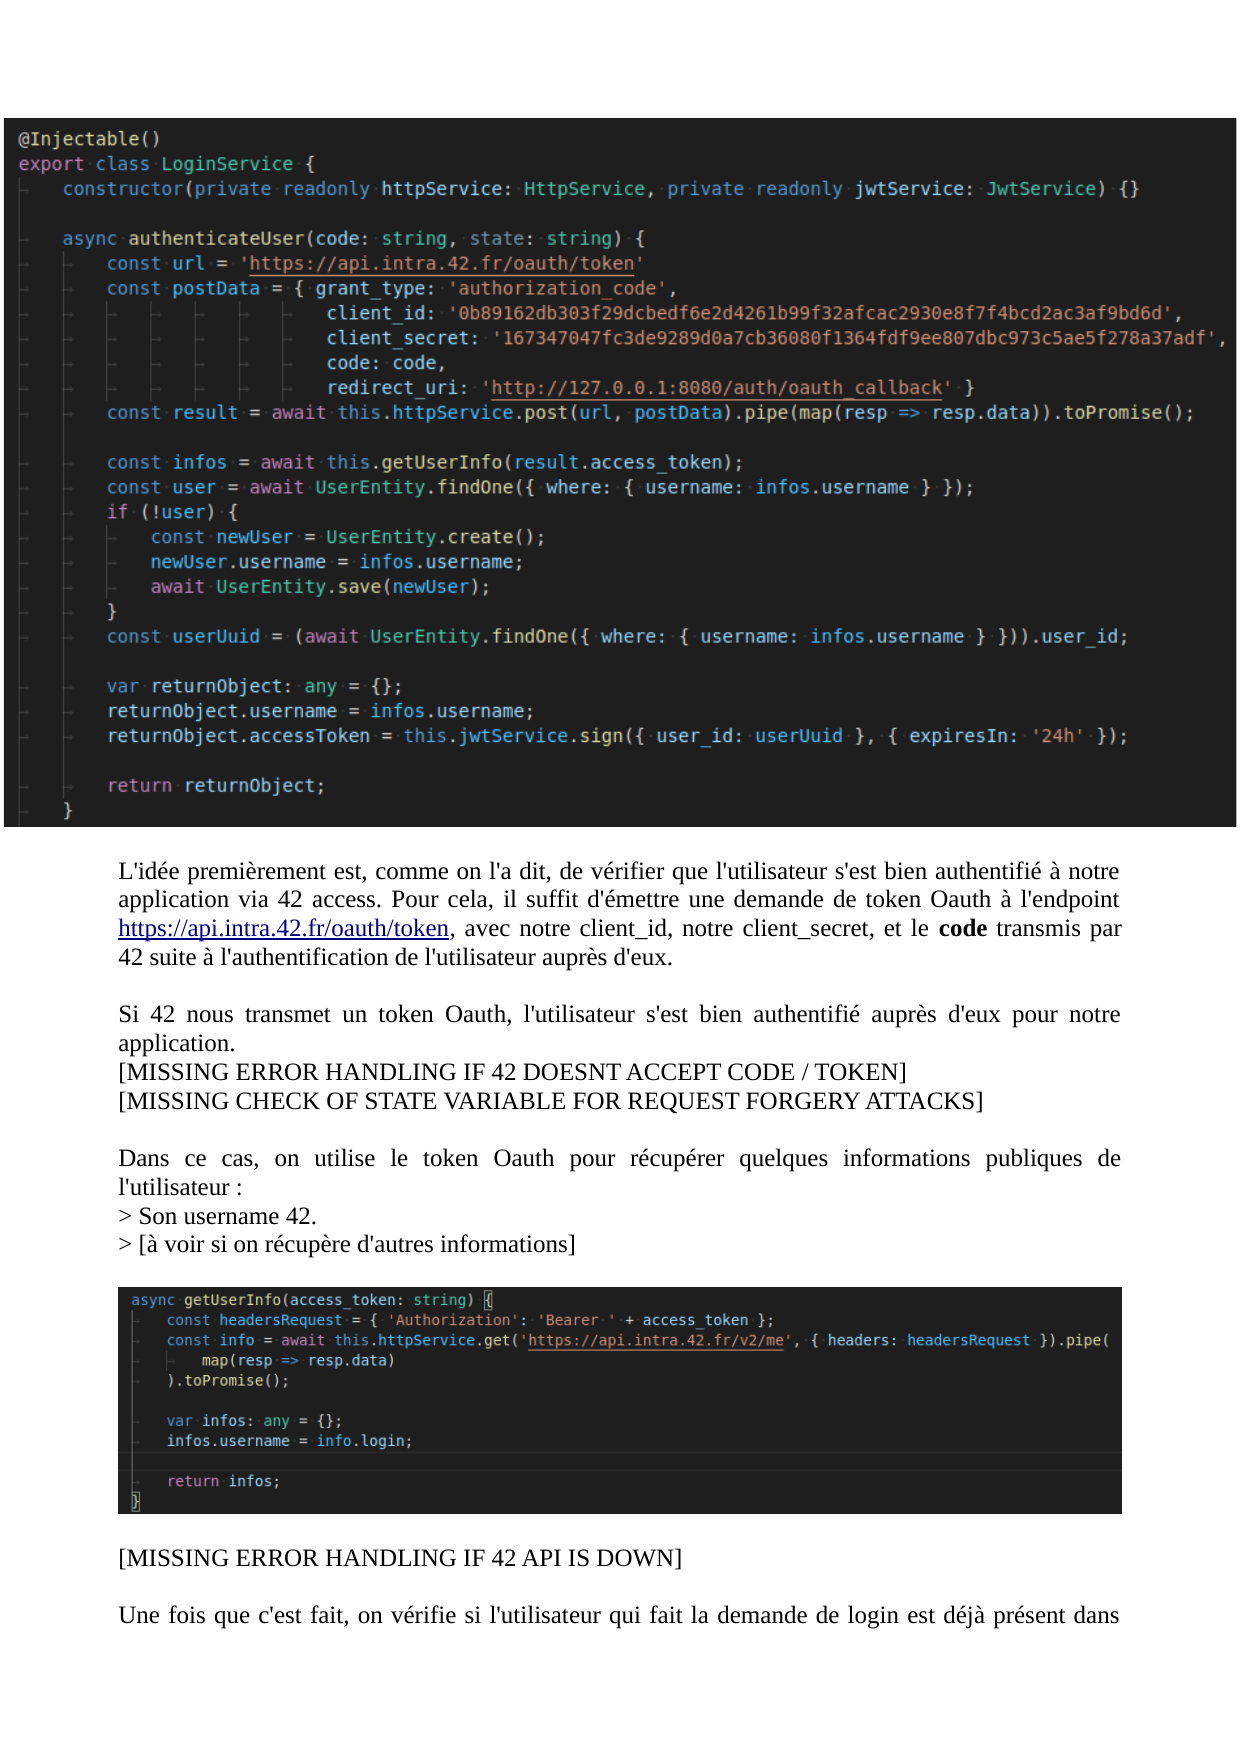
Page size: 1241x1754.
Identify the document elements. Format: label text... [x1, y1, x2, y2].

text > [à voir si on récupère d'autres informations] [118, 1229, 1122, 1258]
text > Son username 42. [118, 1201, 1122, 1229]
text Si 42 nous transmet un token Oauth, l'utilisateur s'est bien authentifié auprès d'eux pour notre application. [118, 999, 1122, 1057]
text Dans ce cas, on utilise le token Oauth pour récupérer quelques informations publiques de l'utilisateur : [118, 1143, 1122, 1201]
text Une fois que c'est fait, on vérifie si l'utilisateur qui fait la demande de login est déjà présent dans [118, 1600, 1122, 1629]
text L'idée premièrement est, comme on l'a dit, de vérifier que l'utilisateur s'est bien authentifié à notre application via 42 access. Pour cela, il suffit d'émettre une demande de token Oauth à l'endpoint https://api.intra.42.fr/oauth/token, avec notre client_id, notre client_secret, et le code transmis par 42 suite à l'authentification de l'utilisateur auprès d'eux. [118, 856, 1122, 971]
text [MISSING CHECK OF STATE VARIABLE FOR REQUEST FORGERY ATTACKS] [118, 1086, 1122, 1114]
text [MISSING ERROR HANDLING IF 42 API IS DOWN] [118, 1543, 1122, 1571]
text [MISSING ERROR HANDLING IF 42 DOESNT ACCEPT CODE / TOKEN] [118, 1057, 1122, 1086]
